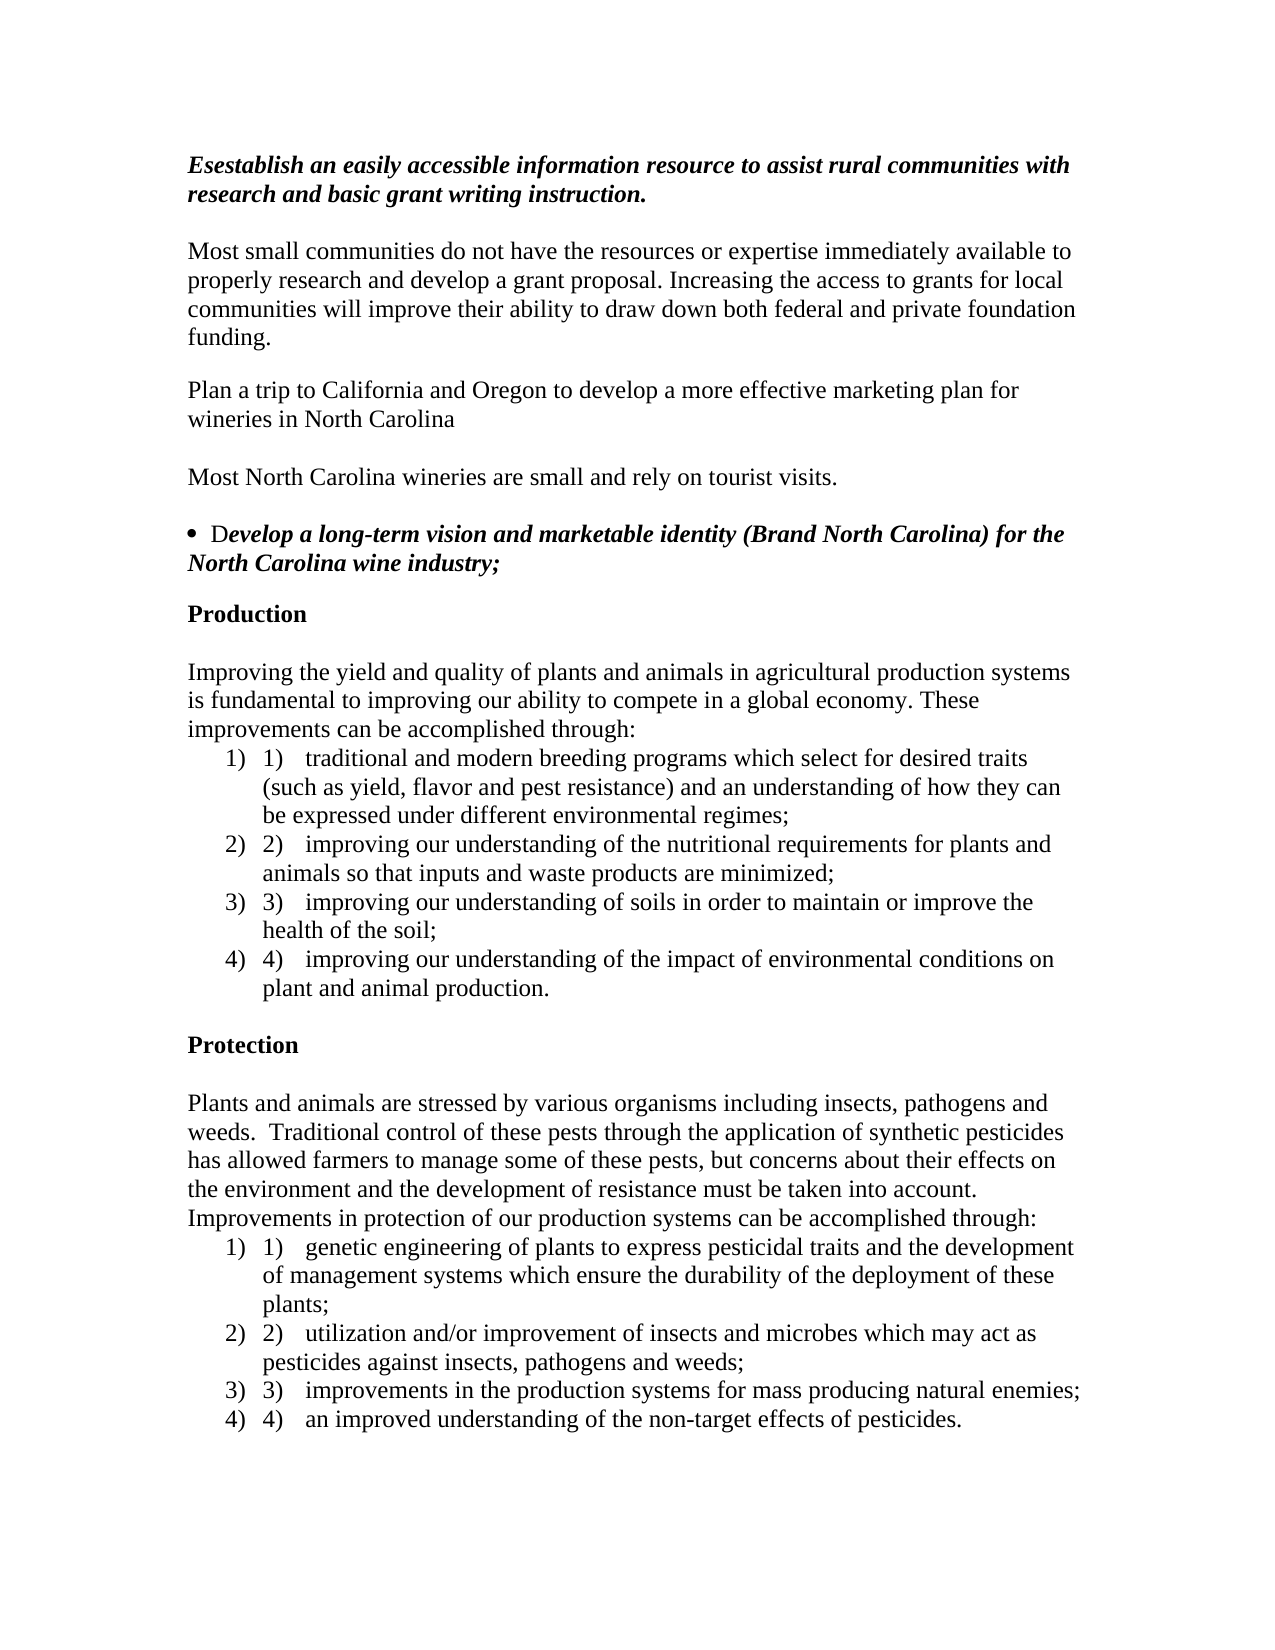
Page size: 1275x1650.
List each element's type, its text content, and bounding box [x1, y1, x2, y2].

list 2) utilization and/or improvement of insects and microbes which may act as pesticides against insects, pathogens and weeds; [225, 1318, 1087, 1376]
text Most North Carolina wineries are small and rely on tourist visits. [187, 462, 1087, 490]
list 4) improving our understanding of the impact of environmental conditions on plant and animal production. [225, 944, 1087, 1002]
text funding. [187, 322, 1087, 351]
list 3) improvements in the production systems for mass producing natural enemies; [225, 1376, 1087, 1404]
text Protection [187, 1031, 1087, 1059]
text Most small communities do not have the resources or expertise immediately available to [187, 236, 1087, 265]
text Develop a long-term vision and marketable identity (Brand North Carolina) for the North Carolina wine industry; [187, 519, 1087, 577]
text communities will improve their ability to draw down both federal and private foundation [187, 294, 1087, 322]
text Esestablish an easily accessible information resource to assist rural communities with research and basic grant writing instruction. [187, 150, 1087, 207]
text Plan a trip to California and Oregon to develop a more effective marketing plan for wineries in North Carolina [187, 375, 1087, 433]
list 1) traditional and modern breeding programs which select for desired traits (such as yield, flavor and pest resistance) and an understanding of how they can be expressed under different environmental regimes; [225, 743, 1087, 829]
text Production [187, 599, 1087, 628]
list 2) improving our understanding of the nutritional requirements for plants and animals so that inputs and waste products are minimized; [225, 829, 1087, 887]
list 4) an improved understanding of the non-target effects of pesticides. [225, 1404, 1087, 1433]
text Plants and animals are stressed by various organisms including insects, pathogens and weeds. Traditional control of these pests through the application of synthetic pesticides has allowed farmers to manage some of these pests, but concerns about their effects on the environment and the development of resistance must be taken into account. Improvements in protection of our production systems can be accomplished through: [187, 1088, 1087, 1232]
list 1) genetic engineering of plants to express pesticidal traits and the development of management systems which ensure the durability of the deployment of these plants; [225, 1232, 1087, 1318]
list 3) improving our understanding of soils in order to maintain or improve the health of the soil; [225, 887, 1087, 944]
text properly research and develop a grant proposal. Increasing the access to grants for local [187, 265, 1087, 294]
text Improving the yield and quality of plants and animals in agricultural production systems is fundamental to improving our ability to compete in a global economy. These improvements can be accomplished through: [187, 657, 1087, 743]
